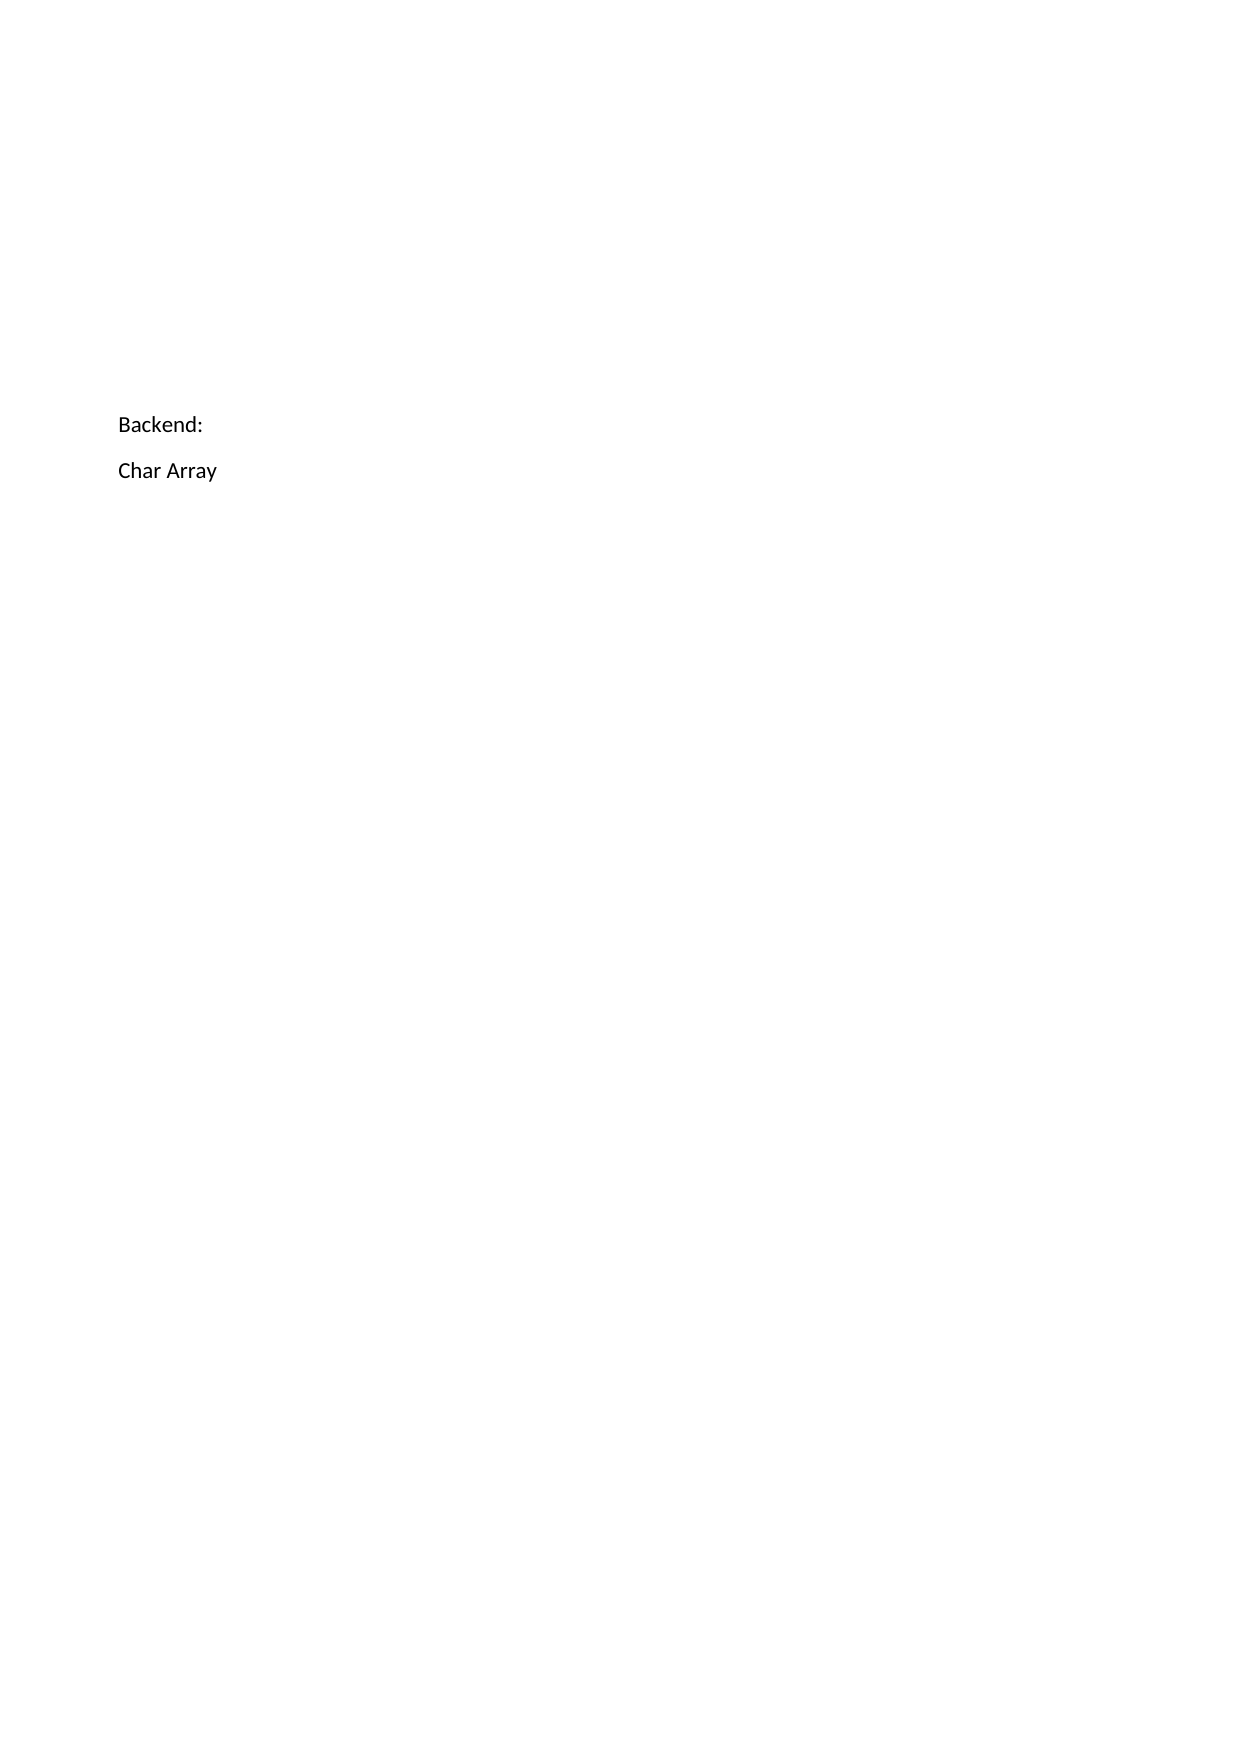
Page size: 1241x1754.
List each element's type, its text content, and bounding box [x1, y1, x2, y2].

text Char Array [118, 457, 1122, 484]
text Backend: [118, 410, 1122, 438]
